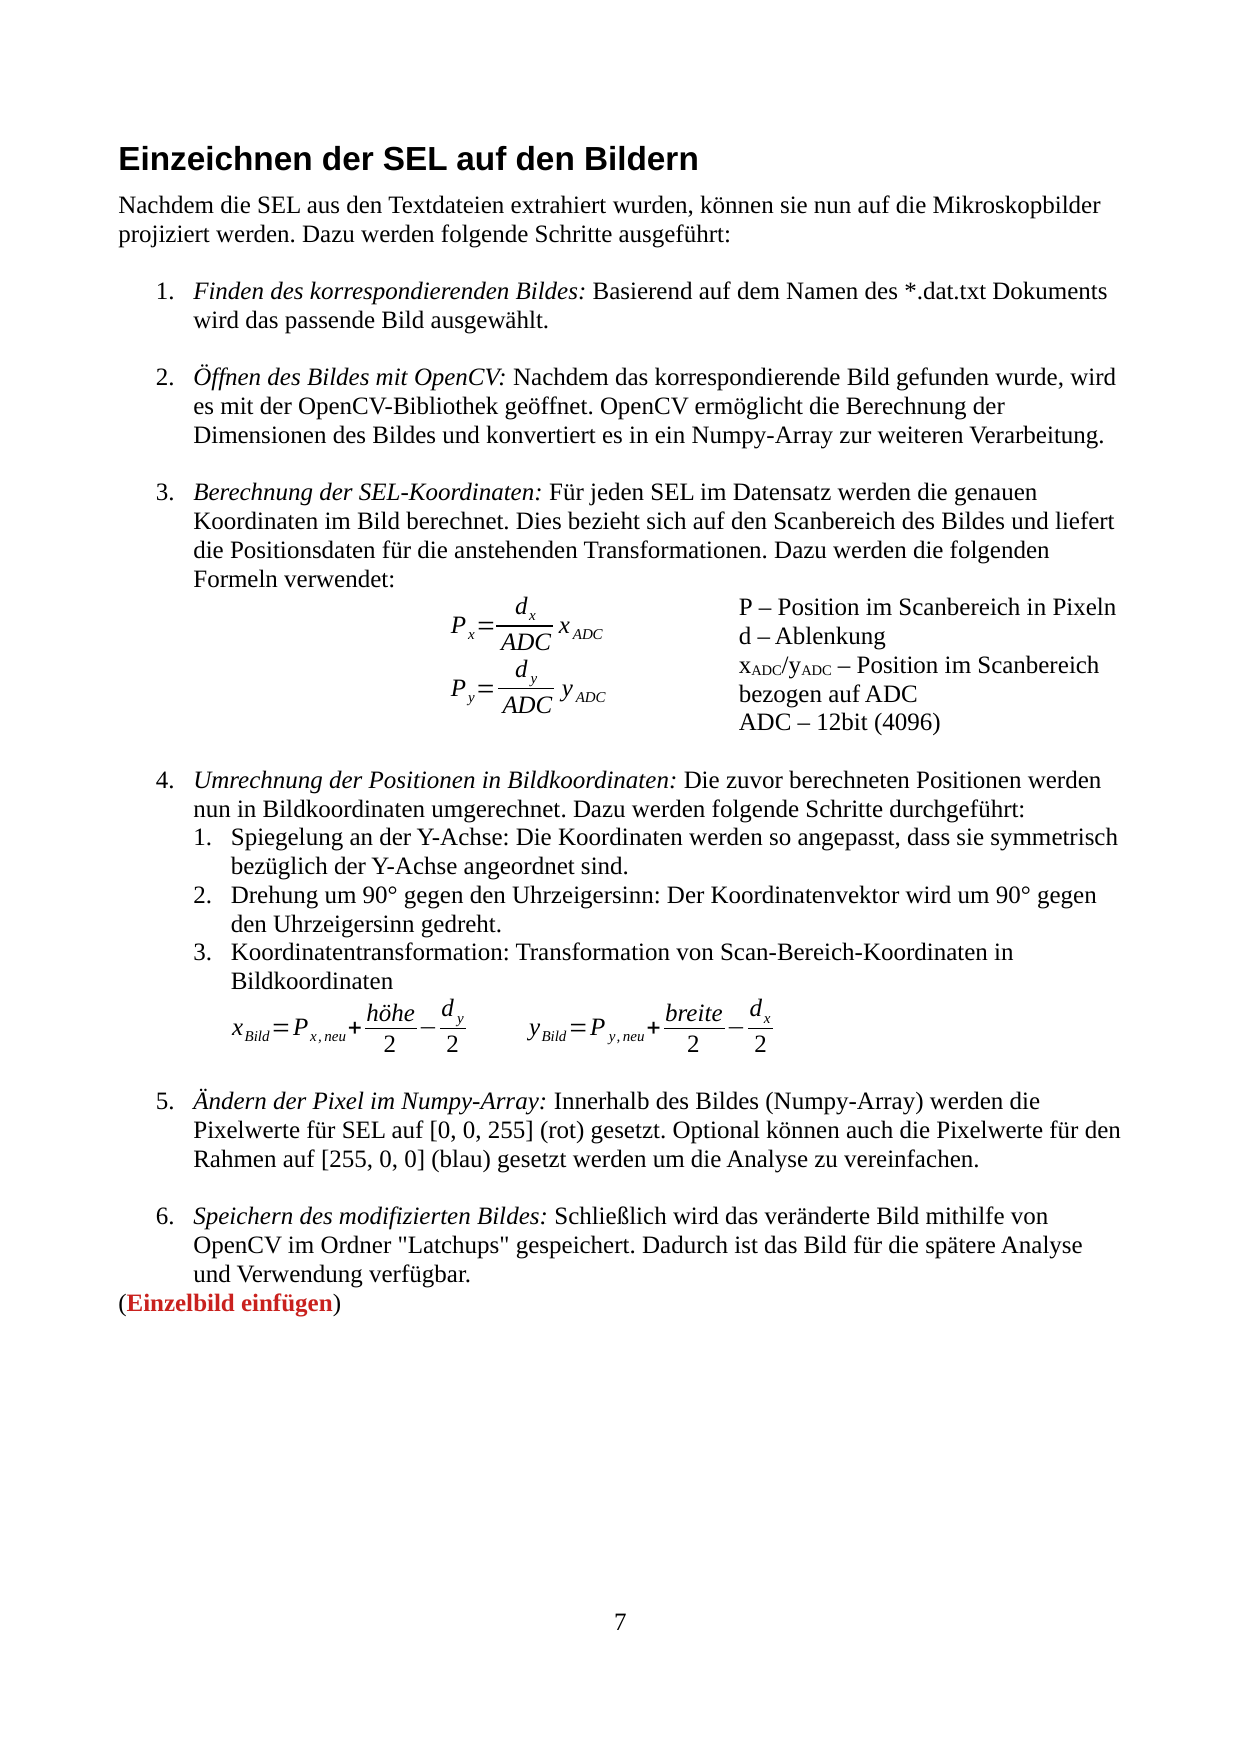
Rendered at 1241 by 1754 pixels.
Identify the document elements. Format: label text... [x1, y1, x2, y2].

list Koordinatentransformation: Transformation von Scan-Bereich-Koordinaten in Bildkoordinaten [193, 937, 1122, 995]
list Drehung um 90° gegen den Uhrzeigersinn: Der Koordinatenvektor wird um 90° gegen den Uhrzeigersinn gedreht. [193, 880, 1122, 937]
list Öffnen des Bildes mit OpenCV: Nachdem das korrespondierende Bild gefunden wurde, wird es mit der OpenCV-Bibliothek geöffnet. OpenCV ermöglicht die Berechnung der Dimensionen des Bildes und konvertiert es in ein Numpy-Array zur weiteren Verarbeitung. [156, 362, 1122, 449]
text (Einzelbild einfügen) [118, 1288, 1122, 1316]
text Nachdem die SEL aus den Textdateien extrahiert wurden, können sie nun auf die Mikroskopbilder projiziert werden. Dazu werden folgende Schritte ausgeführt: [118, 190, 1122, 247]
subtitle Einzeichnen der SEL auf den Bildern [118, 139, 1122, 177]
list Berechnung der SEL-Koordinaten: Für jeden SEL im Datensatz werden die genauen Koordinaten im Bild berechnet. Dies bezieht sich auf den Scanbereich des Bildes und liefert die Positionsdaten für die anstehenden Transformationen. Dazu werden die folgenden Formeln verwendet: [156, 477, 1122, 592]
list Finden des korrespondierenden Bildes: Basierend auf dem Namen des *.dat.txt Dokuments wird das passende Bild ausgewählt. [156, 276, 1122, 334]
table_header P – Position im Scanbereich in Pixeln d – Ablenkung xADC/yADC – Position im Scanbereich bezogen auf ADC ADC – 12bit (4096) [739, 593, 1122, 736]
list Speichern des modifizierten Bildes: Schließlich wird das veränderte Bild mithilfe von OpenCV im Ordner "Latchups" gespeichert. Dadurch ist das Bild für die spätere Analyse und Verwendung verfügbar. [156, 1201, 1122, 1288]
table_header [118, 593, 738, 736]
list Umrechnung der Positionen in Bildkoordinaten: Die zuvor berechneten Positionen werden nun in Bildkoordinaten umgerechnet. Dazu werden folgende Schritte durchgeführt: [156, 765, 1122, 822]
list Ändern der Pixel im Numpy-Array: Innerhalb des Bildes (Numpy-Array) werden die Pixelwerte für SEL auf [0, 0, 255] (rot) gesetzt. Optional können auch die Pixelwerte für den Rahmen auf [255, 0, 0] (blau) gesetzt werden um die Analyse zu vereinfachen. [156, 1086, 1122, 1173]
list Spiegelung an der Y-Achse: Die Koordinaten werden so angepasst, dass sie symmetrisch bezüglich der Y-Achse angeordnet sind. [193, 822, 1122, 880]
